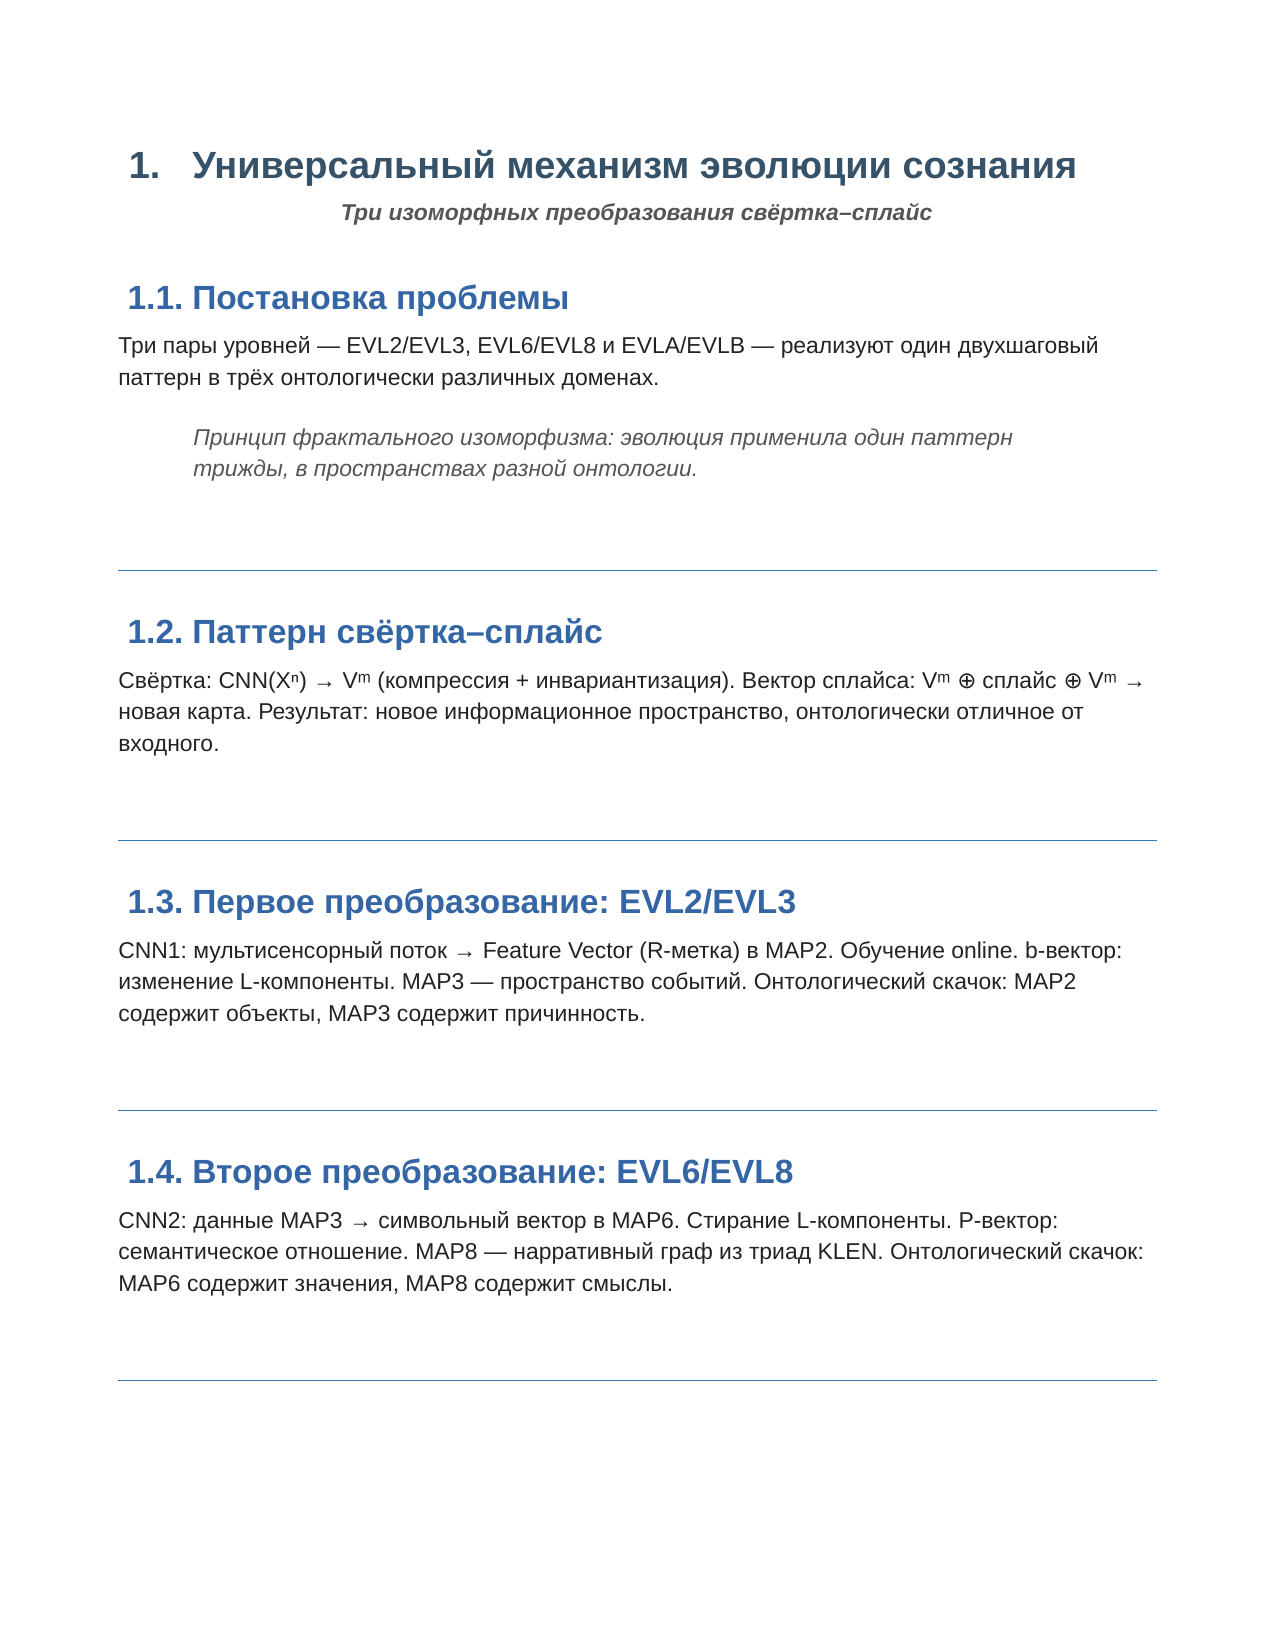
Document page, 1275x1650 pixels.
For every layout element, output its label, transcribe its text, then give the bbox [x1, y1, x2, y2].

subtitle Первое преобразование: EVL2/EVL3 [118, 882, 1157, 921]
subtitle Постановка проблемы [118, 278, 1157, 316]
text CNN1: мультисенсорный поток → Feature Vector (R-метка) в MAP2. Обучение online. b-вектор: изменение L-компоненты. MAP3 — пространство событий. Онтологический скачок: MAP2 содержит объекты, MAP3 содержит причинность. [118, 933, 1157, 1027]
subtitle Второе преобразование: EVL6/EVL8 [118, 1152, 1157, 1191]
text Принцип фрактального изоморфизма: эволюция применила один паттерн трижды, в пространствах разной онтологии. [193, 421, 1082, 483]
subtitle Универсальный механизм эволюции сознания [118, 143, 1157, 187]
text Три пары уровней — EVL2/EVL3, EVL6/EVL8 и EVLA/EVLB — реализуют один двухшаговый паттерн в трёх онтологически различных доменах. [118, 329, 1157, 391]
text Три изоморфных преобразования свёртка–сплайс [118, 199, 1157, 226]
subtitle Паттерн свёртка–сплайс [118, 612, 1157, 651]
text CNN2: данные MAP3 → символьный вектор в MAP6. Стирание L-компоненты. P-вектор: семантическое отношение. MAP8 — нарративный граф из триад KLEN. Онтологический скачок: MAP6 содержит значения, MAP8 содержит смыслы. [118, 1203, 1157, 1297]
text Свёртка: CNN(Xⁿ) → Vᵐ (компрессия + инвариантизация). Вектор сплайса: Vᵐ ⊕ сплайс ⊕ Vᵐ → новая карта. Результат: новое информационное пространство, онтологически отличное от входного. [118, 663, 1157, 757]
